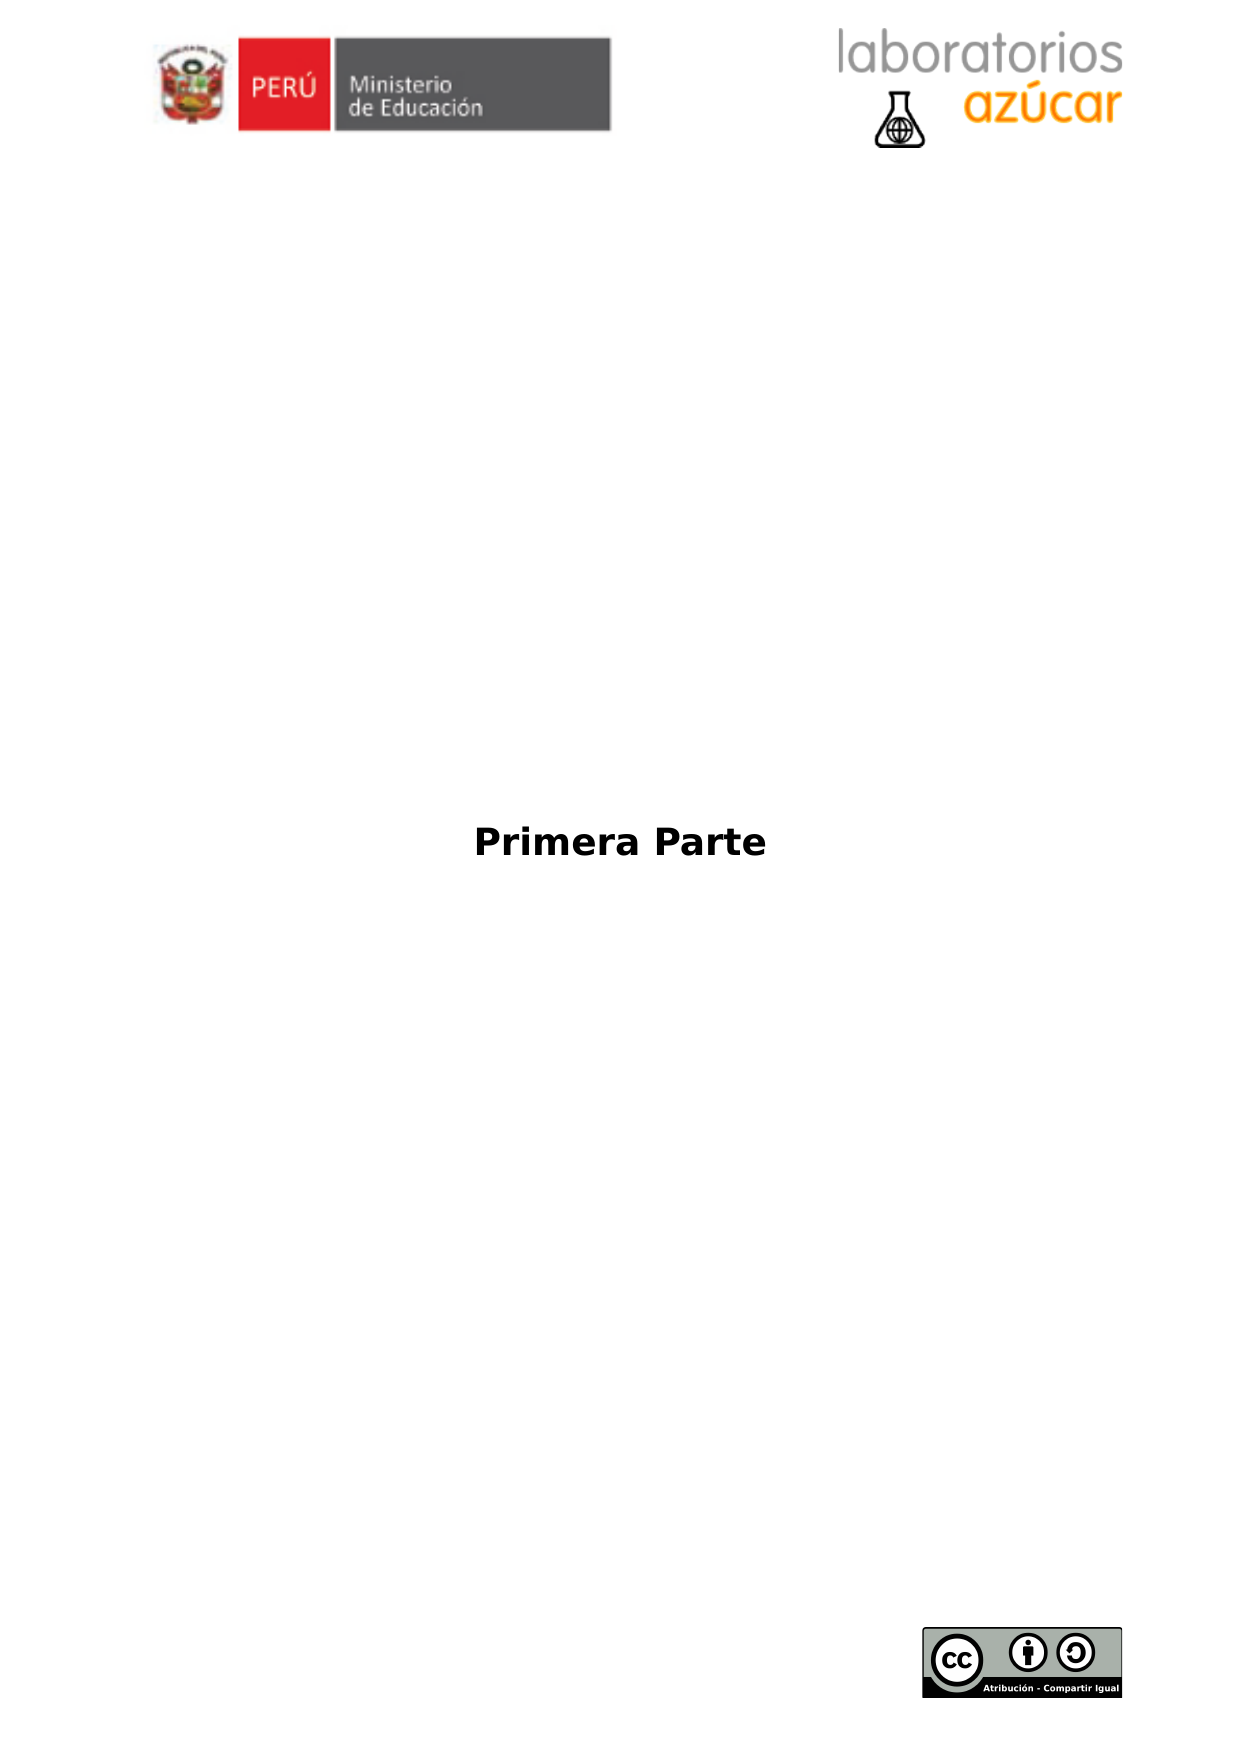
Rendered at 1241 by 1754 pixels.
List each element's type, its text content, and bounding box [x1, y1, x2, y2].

picture [137, 22, 631, 148]
picture [838, 28, 1123, 148]
title Primera Parte [118, 821, 1122, 864]
picture [922, 1627, 1123, 1698]
